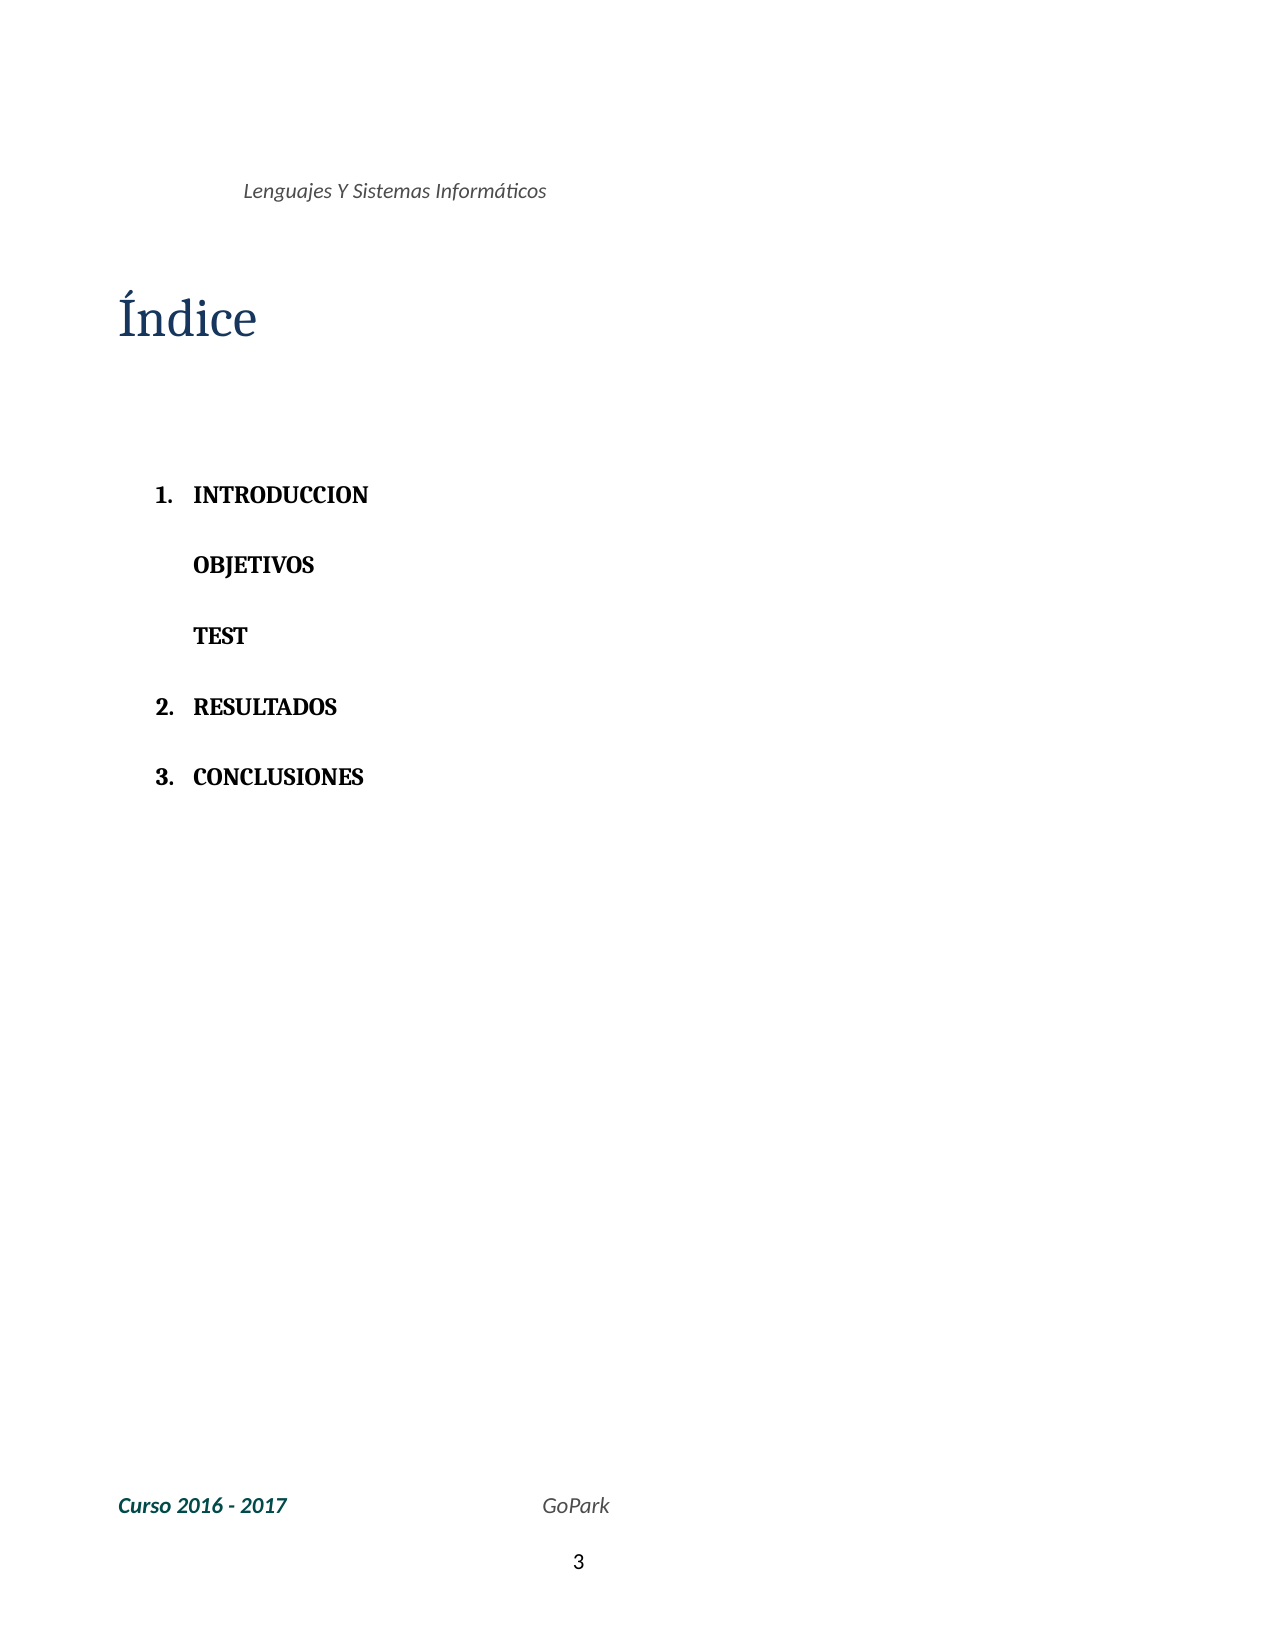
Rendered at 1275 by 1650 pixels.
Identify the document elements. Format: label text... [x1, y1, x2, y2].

list RESULTADOS [156, 692, 1098, 721]
list CONCLUSIONES [156, 763, 1098, 792]
text Índice [118, 287, 1098, 350]
list TEST [156, 622, 1098, 651]
list INTRODUCCION [156, 481, 1098, 509]
list OBJETIVOS [156, 551, 1098, 580]
